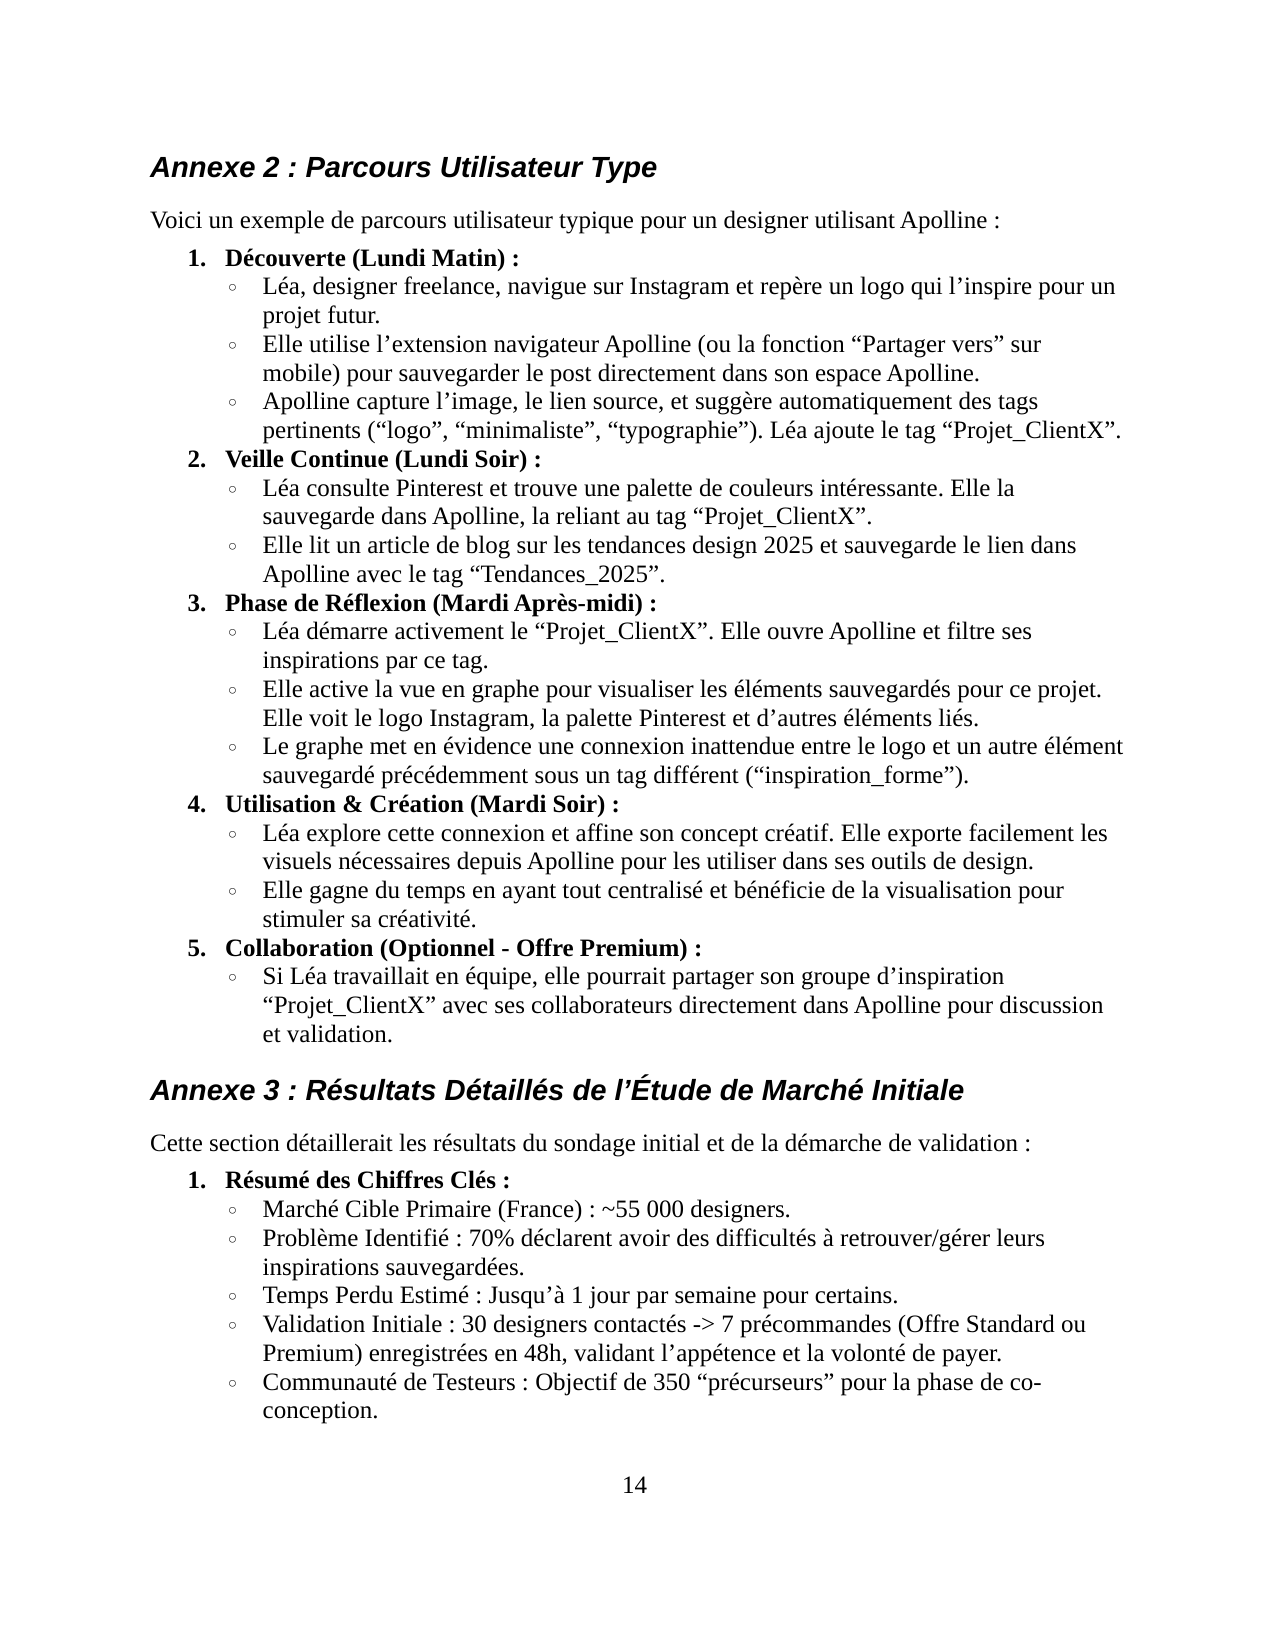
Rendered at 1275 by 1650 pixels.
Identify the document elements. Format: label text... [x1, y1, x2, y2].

list Apolline capture l’image, le lien source, et suggère automatiquement des tags pertinents (“logo”, “minimaliste”, “typographie”). Léa ajoute le tag “Projet_ClientX”. [225, 386, 1125, 444]
list Validation Initiale : 30 designers contactés -> 7 précommandes (Offre Standard ou Premium) enregistrées en 48h, validant l’appétence et la volonté de payer. [225, 1309, 1125, 1367]
list Elle active la vue en graphe pour visualiser les éléments sauvegardés pour ce projet. Elle voit le logo Instagram, la palette Pinterest et d’autres éléments liés. [225, 674, 1125, 731]
list Elle gagne du temps en ayant tout centralisé et bénéficie de la visualisation pour stimuler sa créativité. [225, 875, 1125, 933]
list Elle utilise l’extension navigateur Apolline (ou la fonction “Partager vers” sur mobile) pour sauvegarder le post directement dans son espace Apolline. [225, 329, 1125, 386]
list Temps Perdu Estimé : Jusqu’à 1 jour par semaine pour certains. [225, 1280, 1125, 1309]
list Léa consulte Pinterest et trouve une palette de couleurs intéressante. Elle la sauvegarde dans Apolline, la reliant au tag “Projet_ClientX”. [225, 473, 1125, 530]
list Problème Identifié : 70% déclarent avoir des difficultés à retrouver/gérer leurs inspirations sauvegardées. [225, 1223, 1125, 1280]
list Léa explore cette connexion et affine son concept créatif. Elle exporte facilement les visuels nécessaires depuis Apolline pour les utiliser dans ses outils de design. [225, 818, 1125, 875]
list Léa, designer freelance, navigue sur Instagram et repère un logo qui l’inspire pour un projet futur. [225, 271, 1125, 329]
list Le graphe met en évidence une connexion inattendue entre le logo et un autre élément sauvegardé précédemment sous un tag différent (“inspiration_forme”). [225, 731, 1125, 789]
list Marché Cible Primaire (France) : ~55 000 designers. [225, 1194, 1125, 1223]
text Cette section détaillerait les résultats du sondage initial et de la démarche de validation : [150, 1128, 1125, 1156]
list Veille Continue (Lundi Soir) : [187, 444, 1125, 473]
subtitle Annexe 3 : Résultats Détaillés de l’Étude de Marché Initiale [150, 1073, 1125, 1106]
list Phase de Réflexion (Mardi Après-midi) : [187, 588, 1125, 616]
list Communauté de Testeurs : Objectif de 350 “précurseurs” pour la phase de co-conception. [225, 1367, 1125, 1424]
list Léa démarre activement le “Projet_ClientX”. Elle ouvre Apolline et filtre ses inspirations par ce tag. [225, 616, 1125, 674]
subtitle Annexe 2 : Parcours Utilisateur Type [150, 150, 1125, 183]
list Collaboration (Optionnel - Offre Premium) : [187, 933, 1125, 961]
list Elle lit un article de blog sur les tendances design 2025 et sauvegarde le lien dans Apolline avec le tag “Tendances_2025”. [225, 530, 1125, 588]
text Voici un exemple de parcours utilisateur typique pour un designer utilisant Apolline : [150, 205, 1125, 234]
list Utilisation & Création (Mardi Soir) : [187, 789, 1125, 818]
list Découverte (Lundi Matin) : [187, 243, 1125, 271]
list Si Léa travaillait en équipe, elle pourrait partager son groupe d’inspiration “Projet_ClientX” avec ses collaborateurs directement dans Apolline pour discussion et validation. [225, 961, 1125, 1048]
list Résumé des Chiffres Clés : [187, 1165, 1125, 1194]
